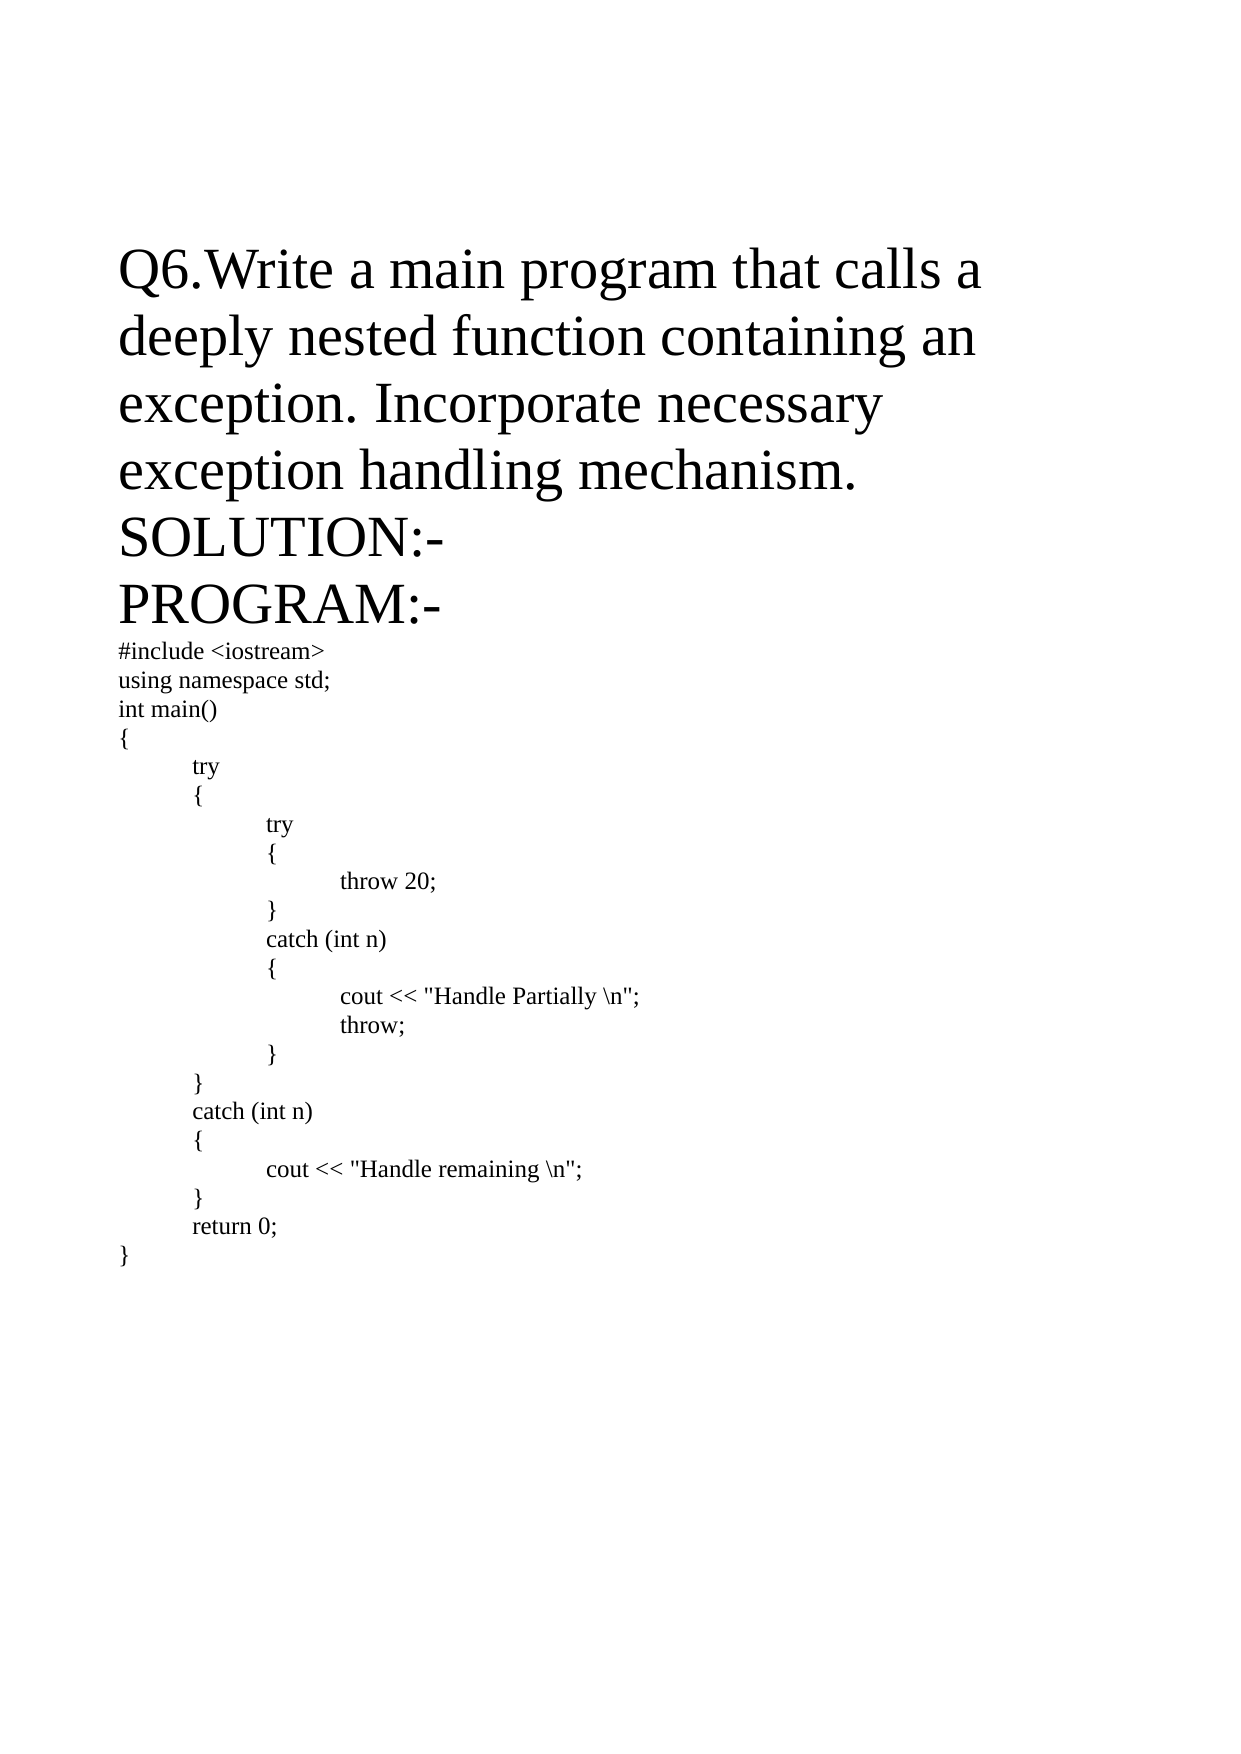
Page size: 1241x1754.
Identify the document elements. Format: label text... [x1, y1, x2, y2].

text exception. Incorporate necessary exception handling mechanism. [118, 368, 1122, 502]
text return 0; [118, 1211, 1122, 1240]
text } [118, 1240, 1122, 1269]
text { [118, 1125, 1122, 1154]
text using namespace std; [118, 665, 1122, 694]
text PROGRAM:- #include <iostream> [118, 569, 1122, 665]
text { [118, 953, 1122, 981]
text Q6.Write a main program that calls a deeply nested function containing an [118, 234, 1122, 368]
text } [118, 1039, 1122, 1068]
text throw; [118, 1010, 1122, 1039]
text throw 20; [118, 866, 1122, 895]
text try [118, 809, 1122, 838]
text } [118, 895, 1122, 924]
text catch (int n) [118, 924, 1122, 953]
text { [118, 838, 1122, 866]
text cout << "Handle remaining \n"; [118, 1154, 1122, 1183]
text } [118, 1183, 1122, 1211]
text { [118, 723, 1122, 751]
text try [118, 751, 1122, 780]
text int main() [118, 694, 1122, 723]
text } [118, 1068, 1122, 1096]
text catch (int n) [118, 1096, 1122, 1125]
text SOLUTION:- [118, 502, 1122, 569]
text { [118, 780, 1122, 809]
text cout << "Handle Partially \n"; [118, 981, 1122, 1010]
